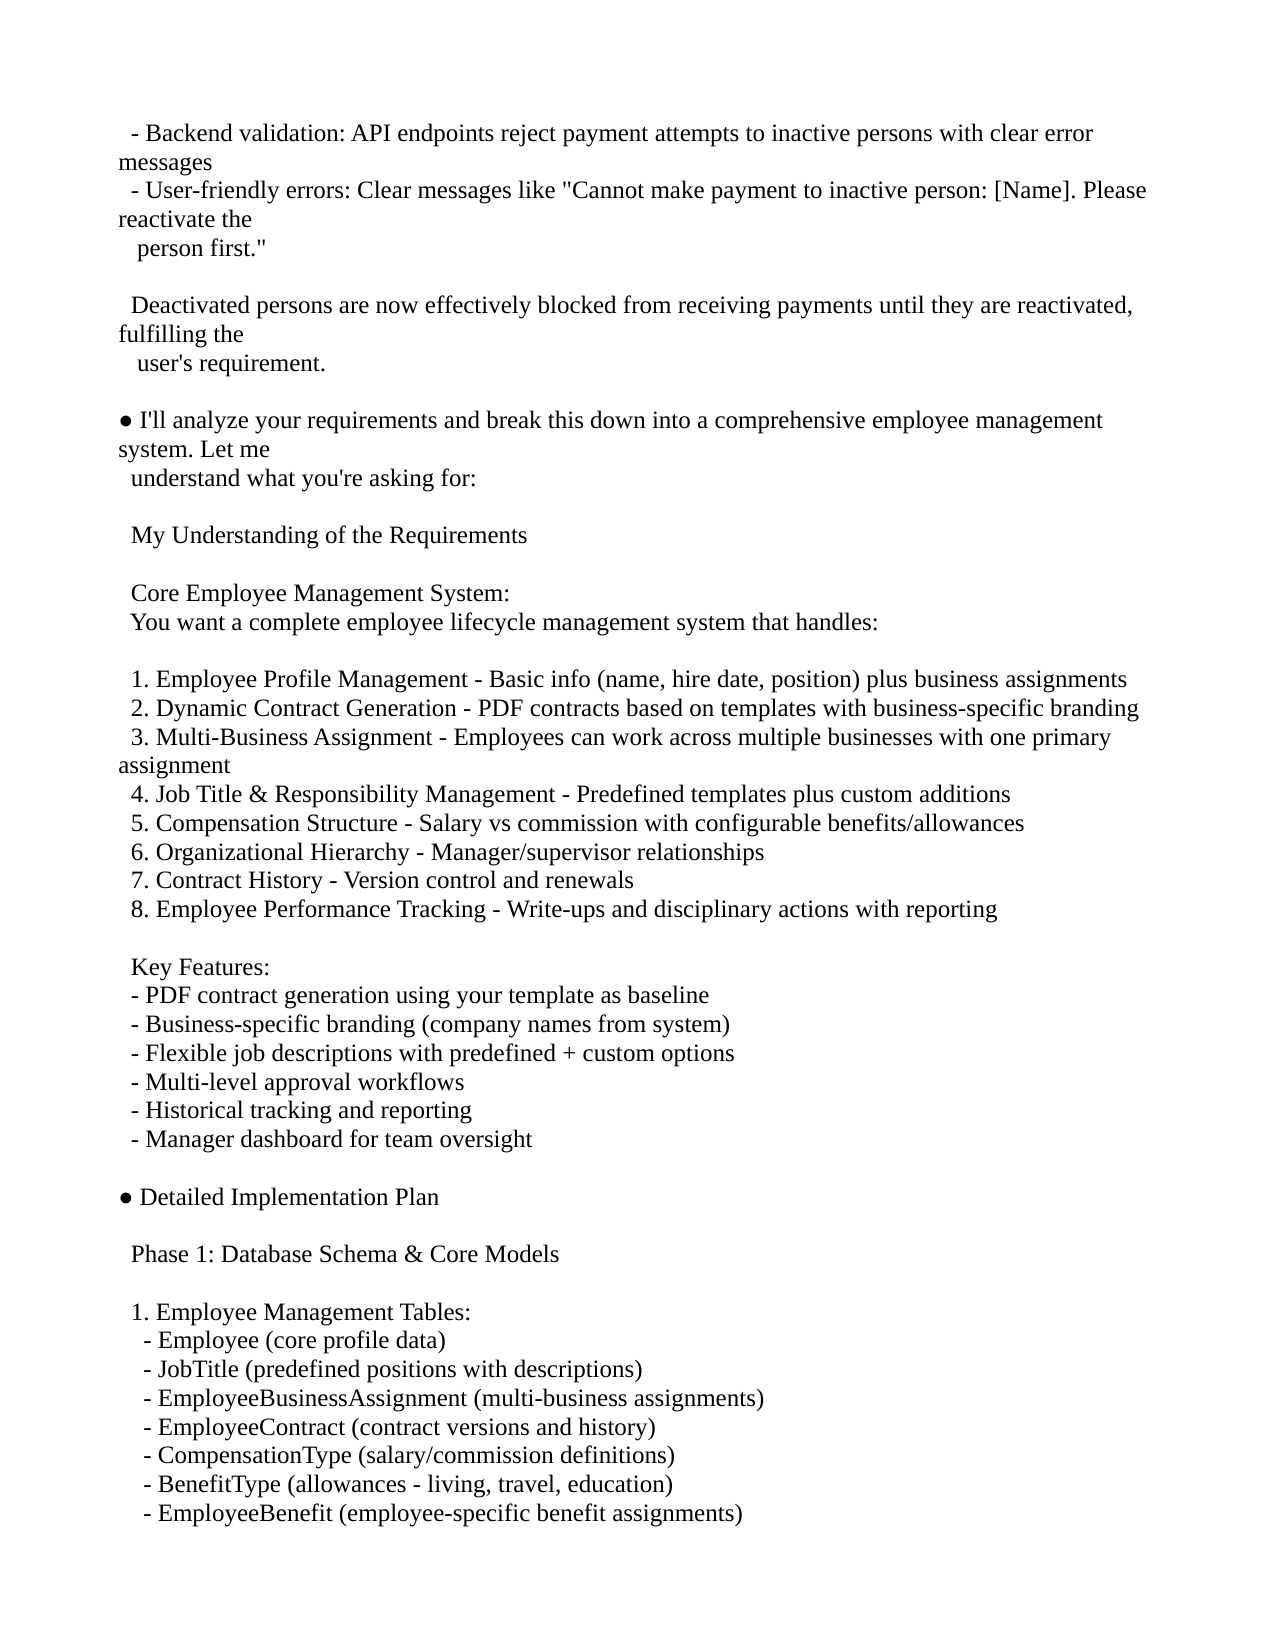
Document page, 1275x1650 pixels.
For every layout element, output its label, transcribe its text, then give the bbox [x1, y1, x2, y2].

text - EmployeeBusinessAssignment (multi-business assignments) [118, 1383, 1157, 1412]
text 1. Employee Management Tables: [118, 1297, 1157, 1326]
text - Historical tracking and reporting [118, 1096, 1157, 1124]
text 8. Employee Performance Tracking - Write-ups and disciplinary actions with reporting [118, 894, 1157, 923]
text - EmployeeBenefit (employee-specific benefit assignments) [118, 1498, 1157, 1527]
text - User-friendly errors: Clear messages like "Cannot make payment to inactive person: [Name]. Please reactivate the [118, 176, 1157, 233]
text - BenefitType (allowances - living, travel, education) [118, 1469, 1157, 1498]
text Deactivated persons are now effectively blocked from receiving payments until they are reactivated, fulfilling the [118, 291, 1157, 348]
text - JobTitle (predefined positions with descriptions) [118, 1354, 1157, 1383]
text understand what you're asking for: [118, 463, 1157, 492]
text - EmployeeContract (contract versions and history) [118, 1412, 1157, 1441]
text - Employee (core profile data) [118, 1326, 1157, 1354]
text - Business-specific branding (company names from system) [118, 1009, 1157, 1038]
text - Backend validation: API endpoints reject payment attempts to inactive persons with clear error messages [118, 118, 1157, 176]
text ● I'll analyze your requirements and break this down into a comprehensive employee management system. Let me [118, 406, 1157, 463]
text 2. Dynamic Contract Generation - PDF contracts based on templates with business-specific branding [118, 693, 1157, 722]
text 4. Job Title & Responsibility Management - Predefined templates plus custom additions [118, 779, 1157, 808]
text user's requirement. [118, 348, 1157, 377]
text Phase 1: Database Schema & Core Models [118, 1239, 1157, 1268]
text person first." [118, 233, 1157, 262]
text Key Features: [118, 952, 1157, 981]
text ● Detailed Implementation Plan [118, 1182, 1157, 1211]
text 3. Multi-Business Assignment - Employees can work across multiple businesses with one primary assignment [118, 722, 1157, 779]
text 6. Organizational Hierarchy - Manager/supervisor relationships [118, 837, 1157, 866]
text - CompensationType (salary/commission definitions) [118, 1441, 1157, 1469]
text 7. Contract History - Version control and renewals [118, 866, 1157, 894]
text You want a complete employee lifecycle management system that handles: [118, 607, 1157, 636]
text My Understanding of the Requirements [118, 521, 1157, 549]
text - Flexible job descriptions with predefined + custom options [118, 1038, 1157, 1067]
text Core Employee Management System: [118, 578, 1157, 607]
text 1. Employee Profile Management - Basic info (name, hire date, position) plus business assignments [118, 664, 1157, 693]
text - Manager dashboard for team oversight [118, 1124, 1157, 1153]
text - PDF contract generation using your template as baseline [118, 981, 1157, 1009]
text - Multi-level approval workflows [118, 1067, 1157, 1096]
text 5. Compensation Structure - Salary vs commission with configurable benefits/allowances [118, 808, 1157, 837]
